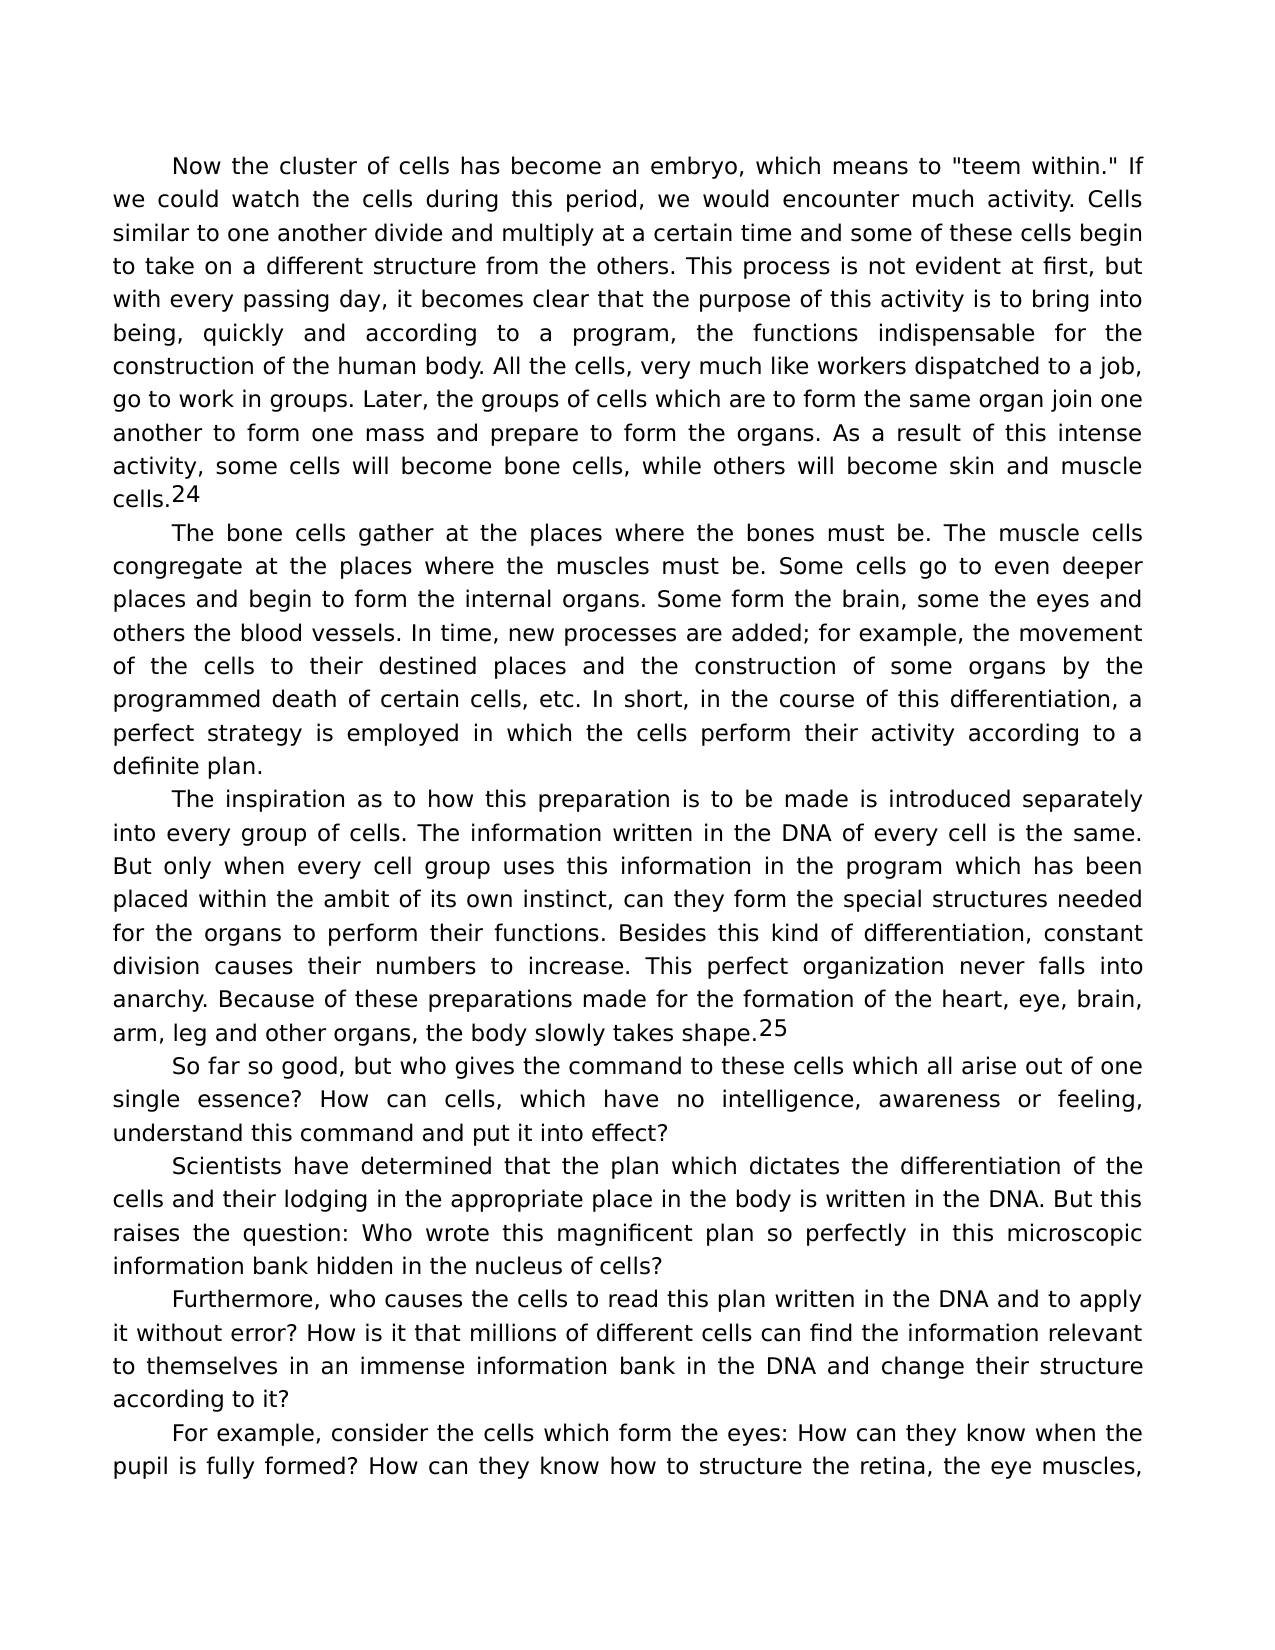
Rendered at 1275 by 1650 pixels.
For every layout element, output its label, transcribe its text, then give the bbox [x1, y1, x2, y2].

text Now the cluster of cells has become an embryo, which means to "teem within." If we could watch the cells during this period, we would encounter much activity. Cells similar to one another divide and multiply at a certain time and some of these cells begin to take on a different structure from the others. This process is not evident at first, but with every passing day, it becomes clear that the purpose of this activity is to bring into being, quickly and according to a program, the functions indispensable for the construction of the human body. All the cells, very much like workers dispatched to a job, go to work in groups. Later, the groups of cells which are to form the same organ join one another to form one mass and prepare to form the organs. As a result of this intense activity, some cells will become bone cells, while others will become skin and muscle cells.24 [112, 148, 1145, 514]
text The bone cells gather at the places where the bones must be. The muscle cells congregate at the places where the muscles must be. Some cells go to even deeper places and begin to form the internal organs. Some form the brain, some the eyes and others the blood vessels. In time, new processes are added; for example, the movement of the cells to their destined places and the construction of some organs by the programmed death of certain cells, etc. In short, in the course of this differentiation, a perfect strategy is employed in which the cells perform their activity according to a definite plan. [112, 514, 1145, 781]
text Scientists have determined that the plan which dictates the differentiation of the cells and their lodging in the appropriate place in the body is written in the DNA. But this raises the question: Who wrote this magnificent plan so perfectly in this microscopic information bank hidden in the nucleus of cells? [112, 1148, 1145, 1281]
text Furthermore, who causes the cells to read this plan written in the DNA and to apply it without error? How is it that millions of different cells can find the information relevant to themselves in an immense information bank in the DNA and change their structure according to it? [112, 1281, 1145, 1414]
text For example, consider the cells which form the eyes: How can they know when the pupil is fully formed? How can they know how to structure the retina, the eye muscles, [112, 1414, 1145, 1481]
text So far so good, but who gives the command to these cells which all arise out of one single essence? How can cells, which have no intelligence, awareness or feeling, understand this command and put it into effect? [112, 1048, 1145, 1148]
text The inspiration as to how this preparation is to be made is introduced separately into every group of cells. The information written in the DNA of every cell is the same. But only when every cell group uses this information in the program which has been placed within the ambit of its own instinct, can they form the special structures needed for the organs to perform their functions. Besides this kind of differentiation, constant division causes their numbers to increase. This perfect organization never falls into anarchy. Because of these preparations made for the formation of the heart, eye, brain, arm, leg and other organs, the body slowly takes shape.25 [112, 781, 1145, 1048]
